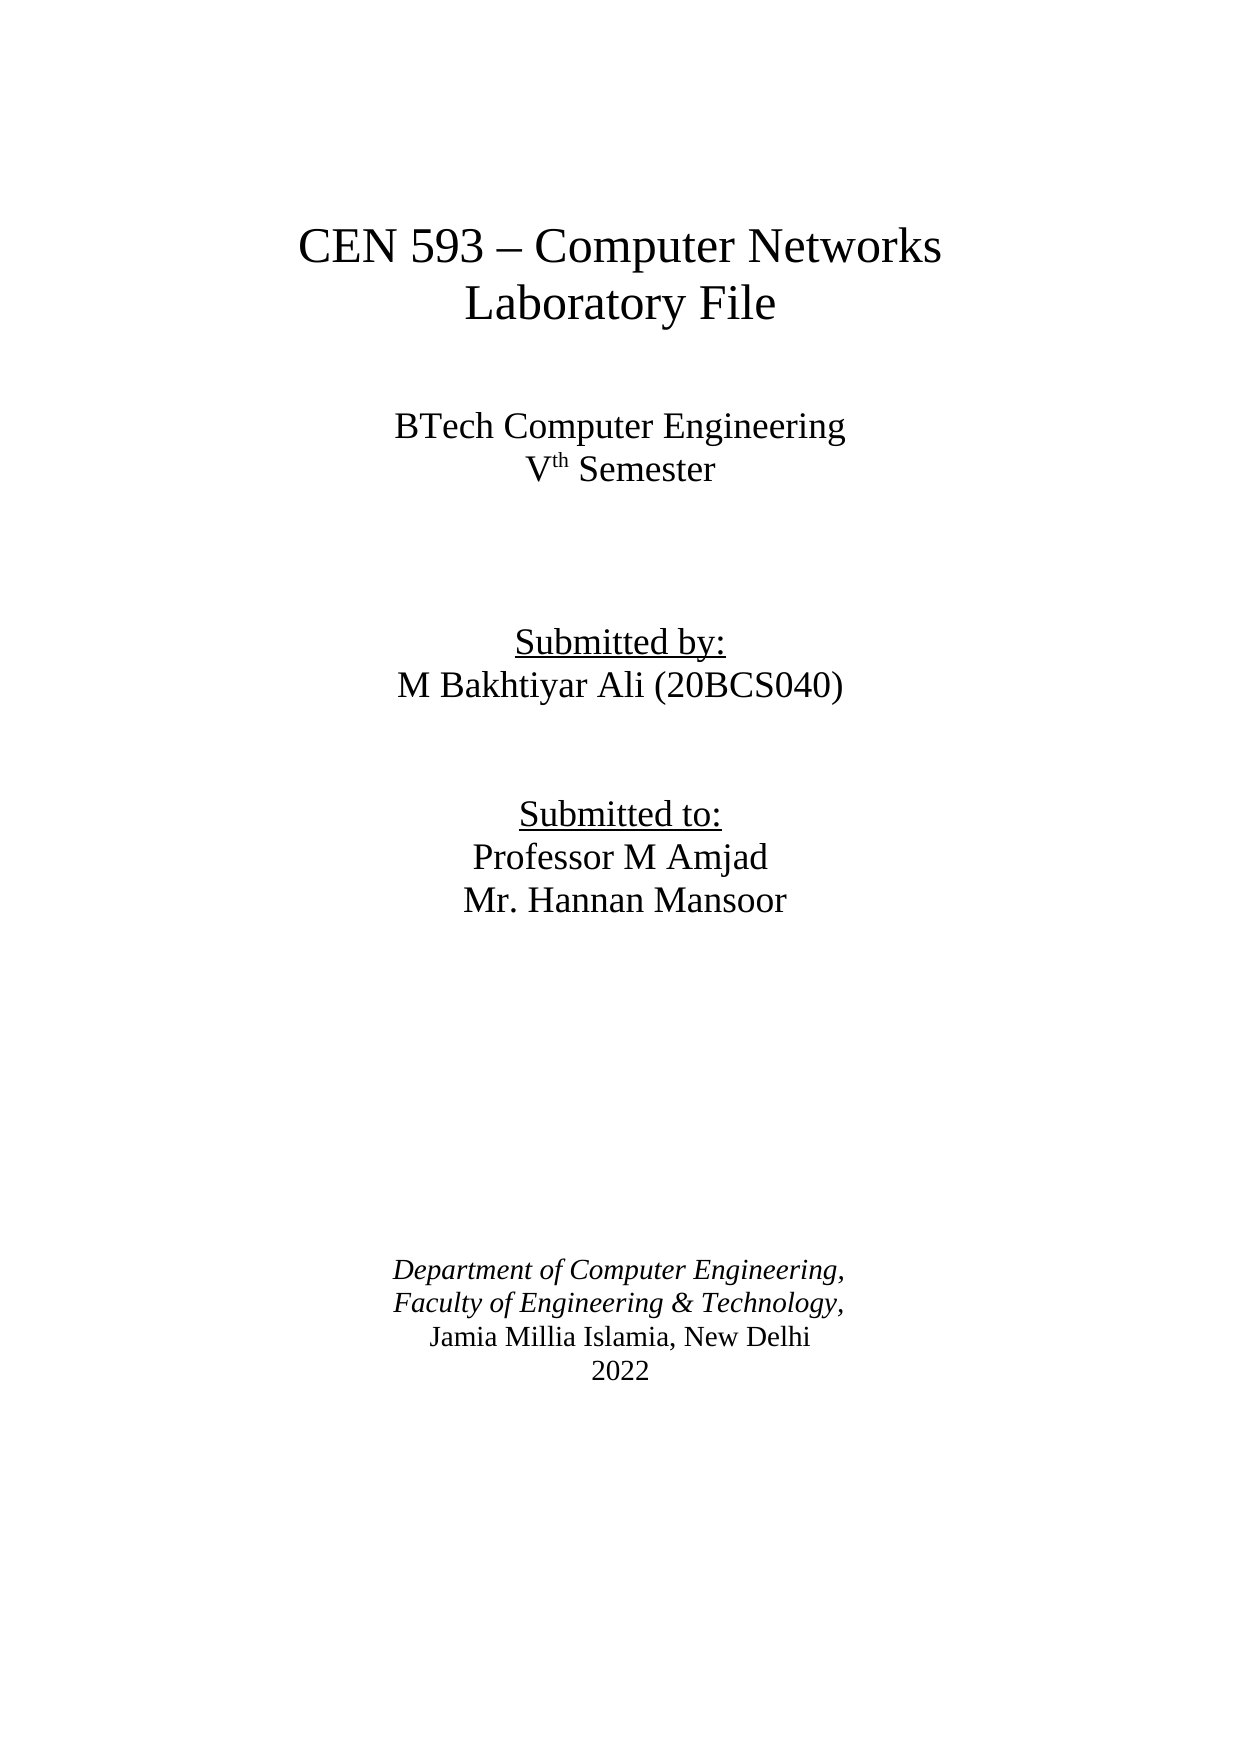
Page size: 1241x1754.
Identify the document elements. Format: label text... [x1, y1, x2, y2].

text M Bakhtiyar Ali (20BCS040) [118, 662, 1122, 705]
text BTech Computer Engineering Vth Semester [118, 403, 1122, 518]
title CEN 593 – Computer Networks Laboratory File [266, 215, 974, 330]
text Submitted by: [118, 619, 1122, 662]
text Submitted to: Professor M Amjad Mr. Hannan Mansoor [118, 792, 1122, 921]
text 2022 [118, 1353, 1122, 1386]
text Department of Computer Engineering, [118, 1252, 1122, 1286]
text Jamia Millia Islamia, New Delhi [118, 1319, 1122, 1353]
text Faculty of Engineering & Technology, [118, 1286, 1122, 1319]
